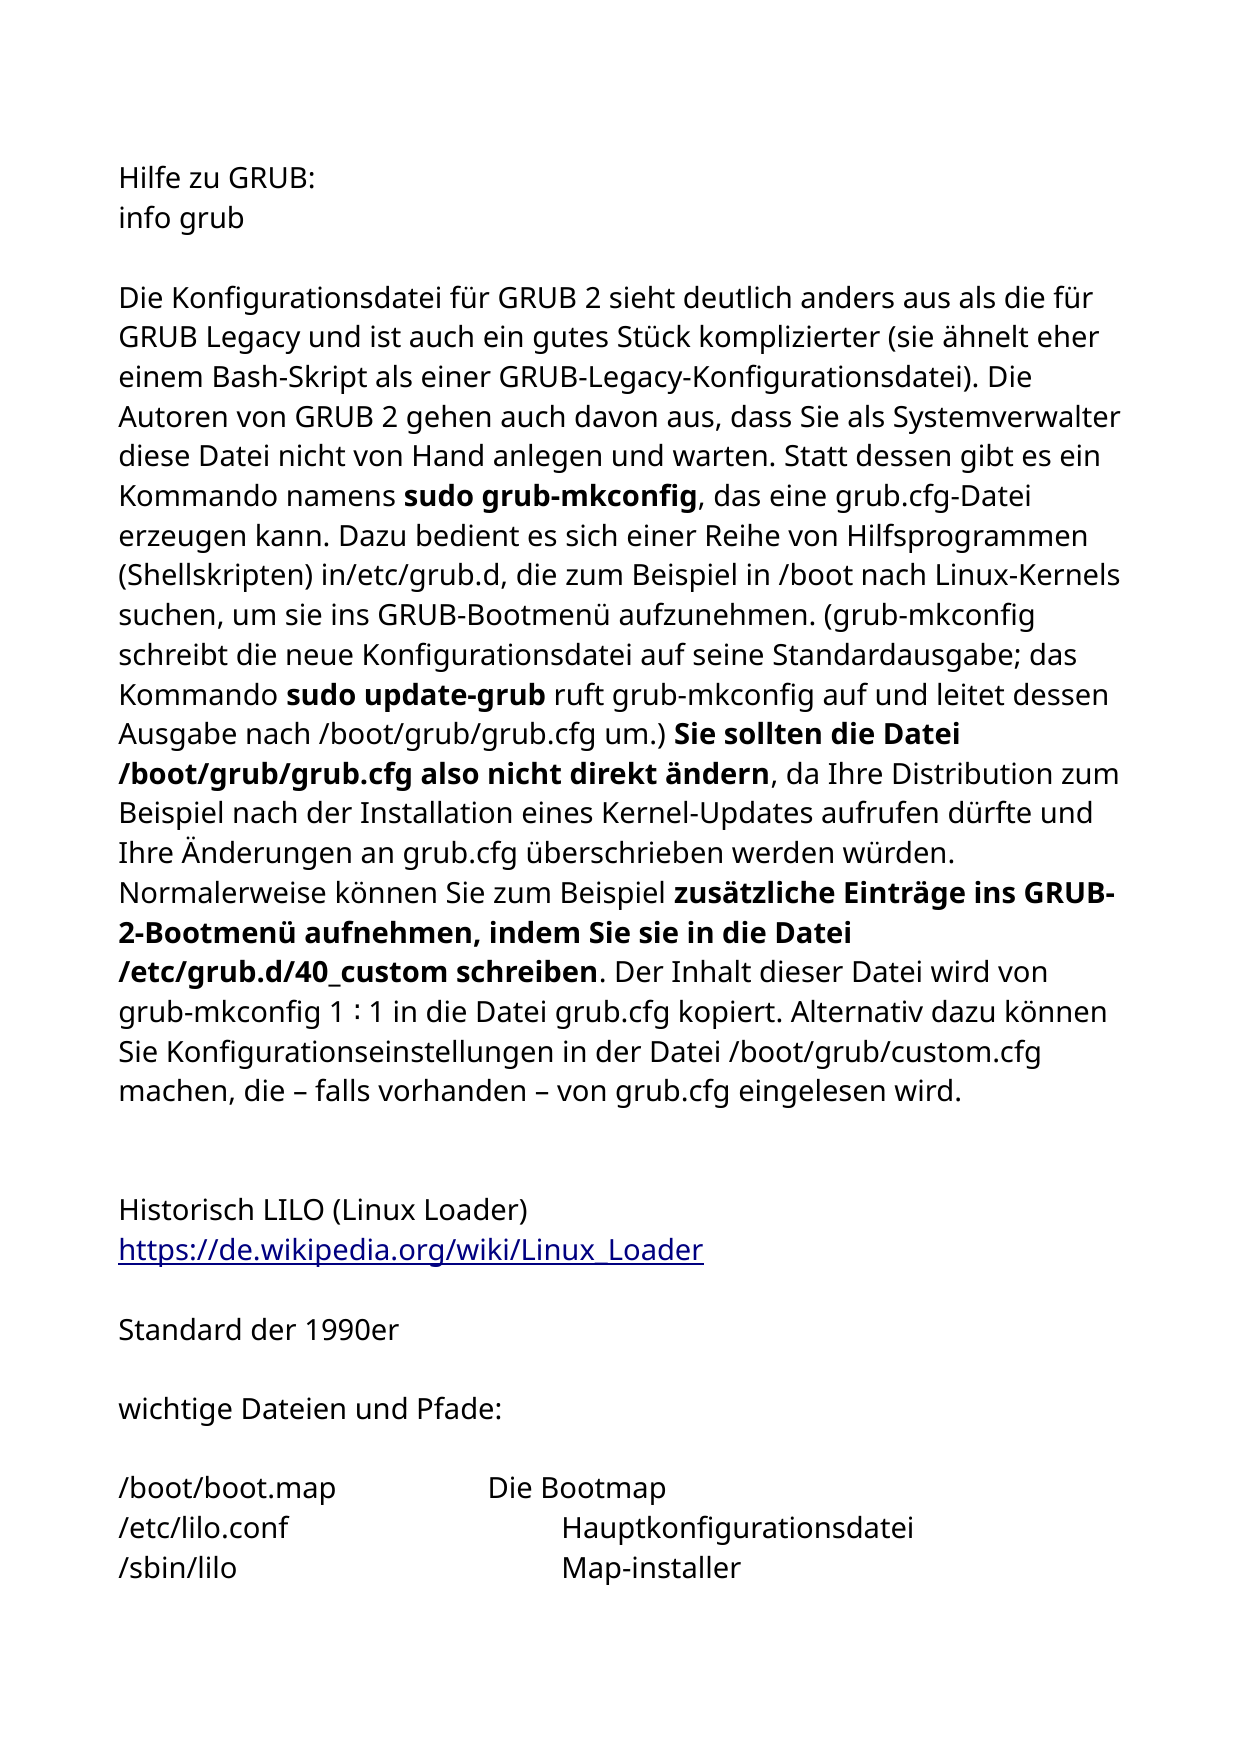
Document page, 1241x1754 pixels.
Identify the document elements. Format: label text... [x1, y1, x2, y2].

text Hilfe zu GRUB: info grub Die Konfigurationsdatei für GRUB 2 sieht deutlich anders aus als die für GRUB Legacy und ist auch ein gutes Stück komplizierter (sie ähnelt eher einem Bash-Skript als einer GRUB-Legacy-Konfigurationsdatei). Die Autoren von GRUB 2 gehen auch davon aus, dass Sie als Systemverwalter diese Datei nicht von Hand anlegen und warten. Statt dessen gibt es ein Kommando namens sudo grub-mkconfig, das eine grub.cfg-Datei erzeugen kann. Dazu bedient es sich einer Reihe von Hilfsprogrammen (Shellskripten) in/etc/grub.d, die zum Beispiel in /boot nach Linux-Kernels suchen, um sie ins GRUB-Bootmenü aufzunehmen. (grub-mkconfig schreibt die neue Konfigurationsdatei auf seine Standardausgabe; das Kommando sudo update-grub ruft grub-mkconfig auf und leitet dessen Ausgabe nach /boot/grub/grub.cfg um.) Sie sollten die Datei /boot/grub/grub.cfg also nicht direkt ändern, da Ihre Distribution zum Beispiel nach der Installation eines Kernel-Updates aufrufen dürfte und Ihre Änderungen an grub.cfg überschrieben werden würden. Normalerweise können Sie zum Beispiel zusätzliche Einträge ins GRUB-2-Bootmenü aufnehmen, indem Sie sie in die Datei /etc/grub.d/40_custom schreiben. Der Inhalt dieser Datei wird von grub-mkconfig 1 ∶ 1 in die Datei grub.cfg kopiert. Alternativ dazu können Sie Konfigurationseinstellungen in der Datei /boot/grub/custom.cfg machen, die – falls vorhanden – von grub.cfg eingelesen wird. Historisch LILO (Linux Loader) https://de.wikipedia.org/wiki/Linux_Loader Standard der 1990er wichtige Dateien und Pfade: /boot/boot.map Die Bootmap /etc/lilo.conf Hauptkonfigurationsdatei /sbin/lilo Map-installer [118, 118, 1122, 1626]
